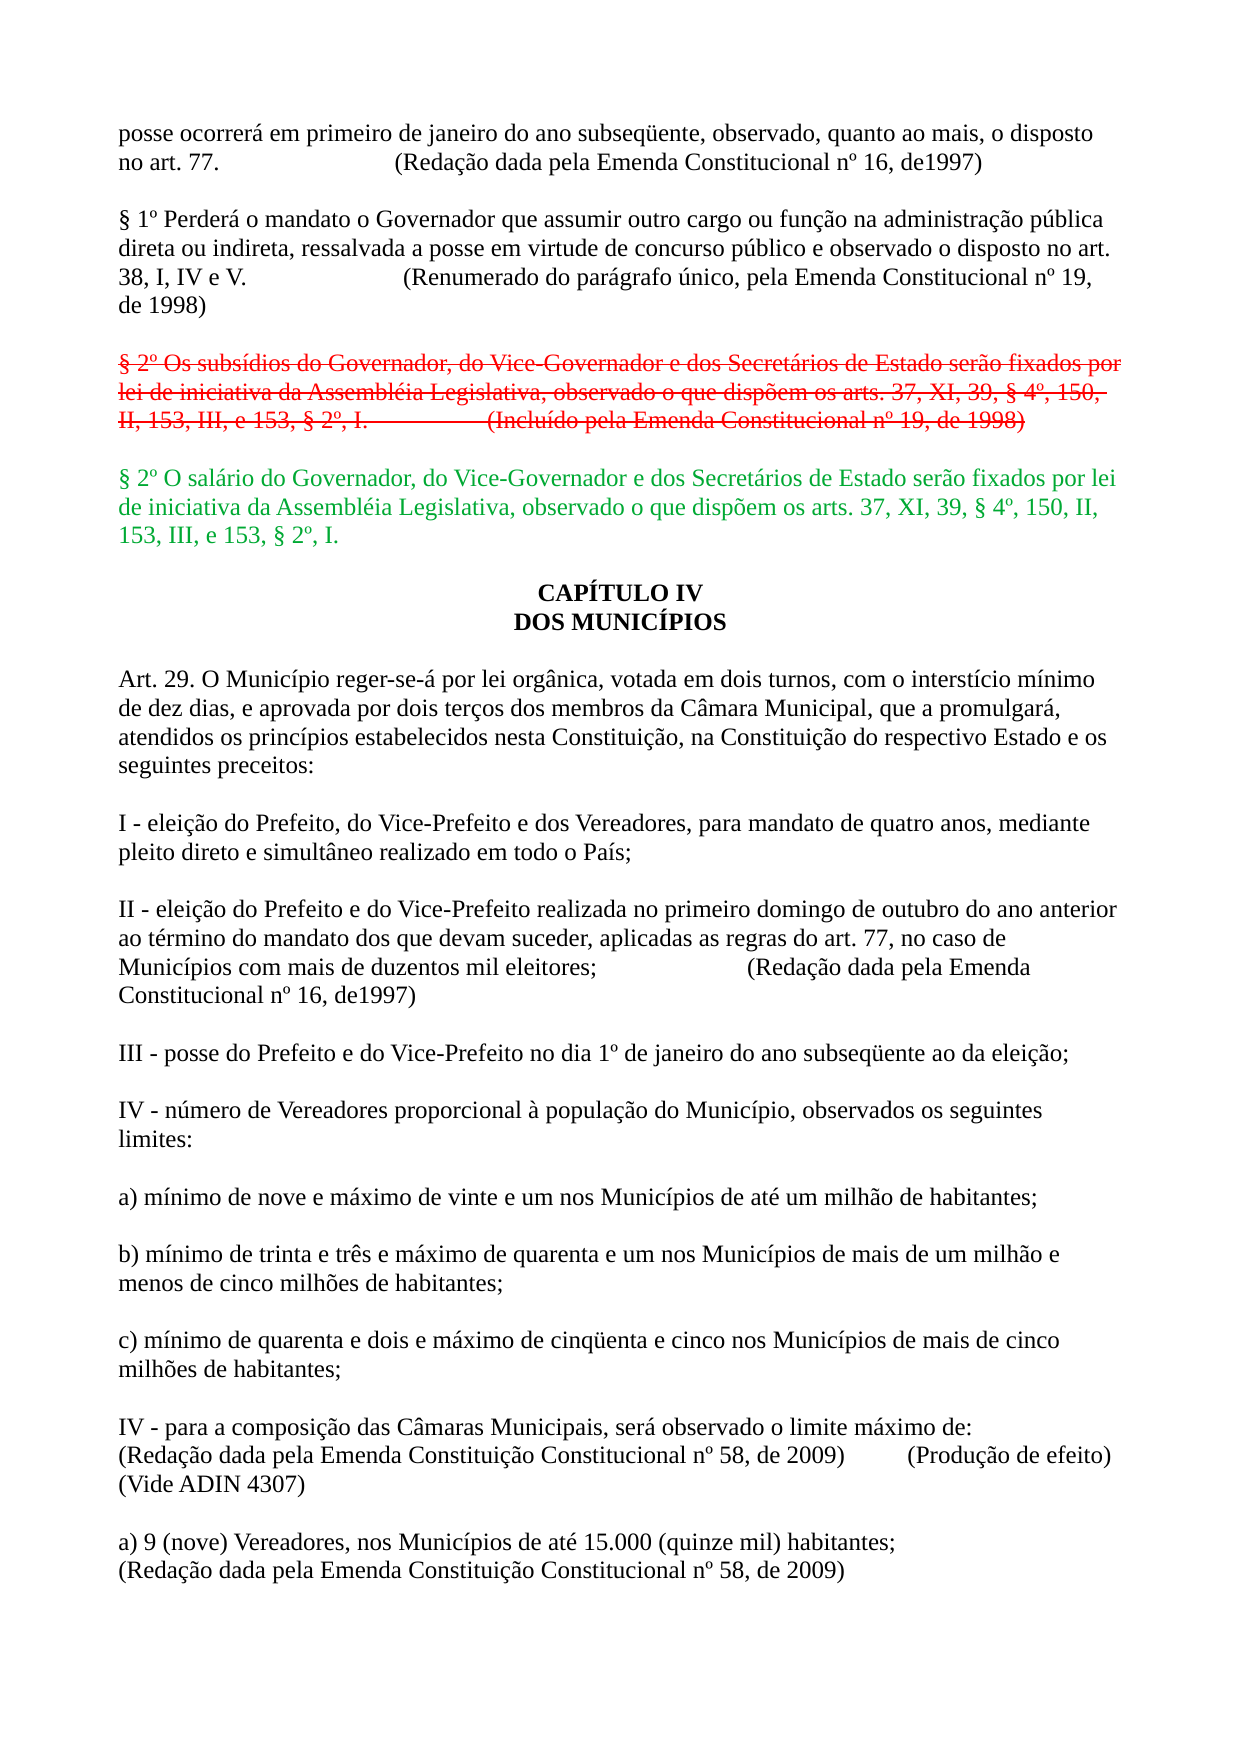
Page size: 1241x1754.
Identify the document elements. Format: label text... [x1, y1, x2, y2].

text a) mínimo de nove e máximo de vinte e um nos Municípios de até um milhão de habitantes; [118, 1182, 1122, 1211]
text IV - número de Vereadores proporcional à população do Município, observados os seguintes limites: [118, 1096, 1122, 1153]
text III - posse do Prefeito e do Vice-Prefeito no dia 1º de janeiro do ano subseqüente ao da eleição; [118, 1038, 1122, 1067]
text § 2º O salário do Governador, do Vice-Governador e dos Secretários de Estado serão fixados por lei de iniciativa da Assembléia Legislativa, observado o que dispõem os arts. 37, XI, 39, § 4º, 150, II, 153, III, e 153, § 2º, I. [118, 463, 1122, 549]
text IV - para a composição das Câmaras Municipais, será observado o limite máximo de: (Redação dada pela Emenda Constituição Constitucional nº 58, de 2009) (Produção de efeito) (Vide ADIN 4307) [118, 1412, 1122, 1498]
text DOS MUNICÍPIOS [118, 607, 1122, 636]
text § 2º Os subsídios do Governador, do Vice-Governador e dos Secretários de Estado serão fixados por lei de iniciativa da Assembléia Legislativa, observado o que dispõem os arts. 37, XI, 39, § 4º, 150, II, 153, III, e 153, § 2º, I. (Incluído pela Emenda Constitucional nº 19, de 1998) [118, 348, 1122, 434]
text b) mínimo de trinta e três e máximo de quarenta e um nos Municípios de mais de um milhão e menos de cinco milhões de habitantes; [118, 1239, 1122, 1297]
text a) 9 (nove) Vereadores, nos Municípios de até 15.000 (quinze mil) habitantes; (Redação dada pela Emenda Constituição Constitucional nº 58, de 2009) [118, 1527, 1122, 1584]
text II - eleição do Prefeito e do Vice-Prefeito realizada no primeiro domingo de outubro do ano anterior ao término do mandato dos que devam suceder, aplicadas as regras do art. 77, no caso de Municípios com mais de duzentos mil eleitores; (Redação dada pela Emenda Constitucional nº 16, de1997) [118, 894, 1122, 1009]
text Art. 29. O Município reger-se-á por lei orgânica, votada em dois turnos, com o interstício mínimo de dez dias, e aprovada por dois terços dos membros da Câmara Municipal, que a promulgará, atendidos os princípios estabelecidos nesta Constituição, na Constituição do respectivo Estado e os seguintes preceitos: [118, 664, 1122, 779]
text c) mínimo de quarenta e dois e máximo de cinqüenta e cinco nos Municípios de mais de cinco milhões de habitantes; [118, 1326, 1122, 1383]
text § 1º Perderá o mandato o Governador que assumir outro cargo ou função na administração pública direta ou indireta, ressalvada a posse em virtude de concurso público e observado o disposto no art. 38, I, IV e V. (Renumerado do parágrafo único, pela Emenda Constitucional nº 19, de 1998) [118, 204, 1122, 319]
text I - eleição do Prefeito, do Vice-Prefeito e dos Vereadores, para mandato de quatro anos, mediante pleito direto e simultâneo realizado em todo o País; [118, 808, 1122, 866]
text posse ocorrerá em primeiro de janeiro do ano subseqüente, observado, quanto ao mais, o disposto no art. 77. (Redação dada pela Emenda Constitucional nº 16, de1997) [118, 118, 1122, 176]
text CAPÍTULO IV [118, 578, 1122, 607]
